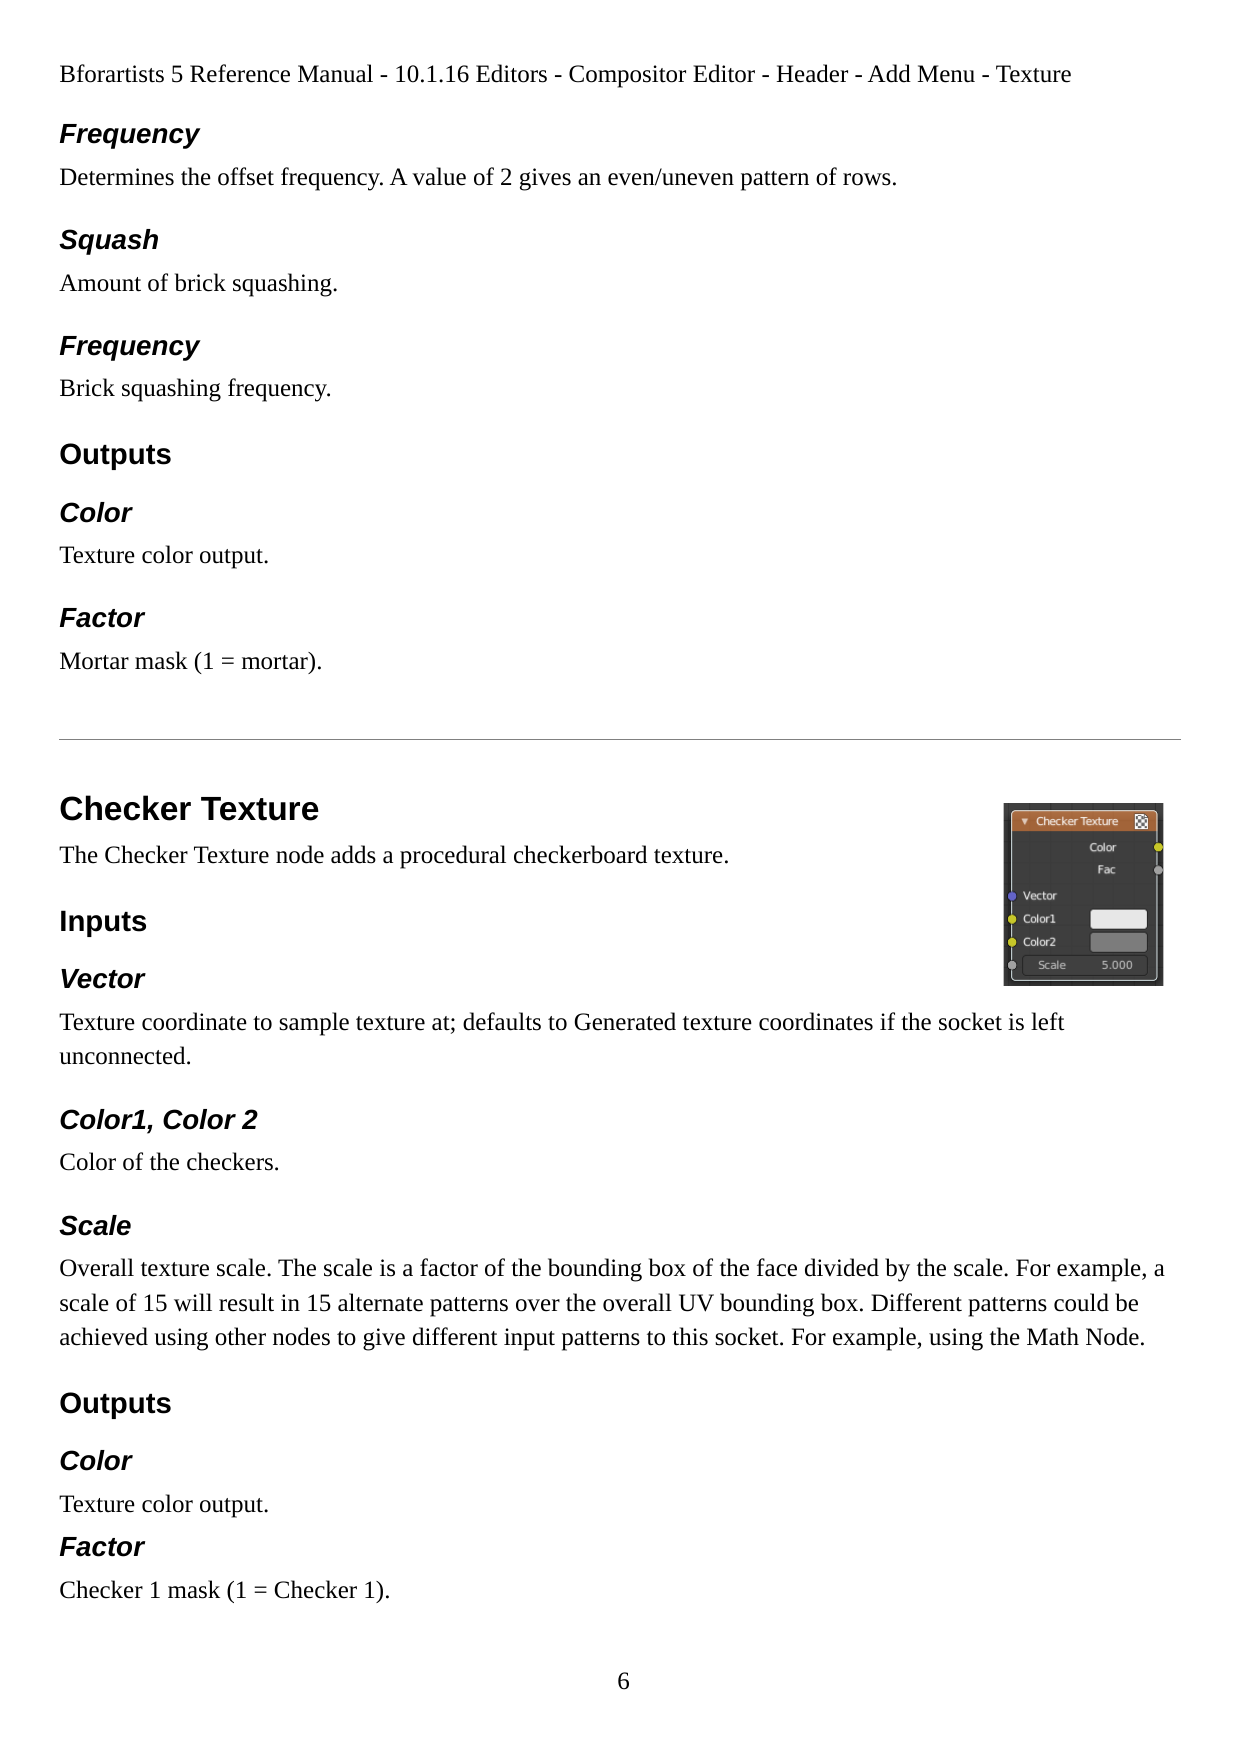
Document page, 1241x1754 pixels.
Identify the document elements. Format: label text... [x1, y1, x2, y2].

text Overall texture scale. The scale is a factor of the bounding box of the face divided by the scale. For example, a scale of 15 will result in 15 alternate patterns over the overall UV bounding box. Different patterns could be achieved using other nodes to give different input patterns to this socket. For example, using the Math Node. [59, 1253, 1181, 1351]
text Color of the checkers. [59, 1147, 1181, 1176]
text Texture coordinate to sample texture at; defaults to Generated texture coordinates if the socket is left unconnected. [59, 1007, 1181, 1070]
subtitle Vector [59, 963, 1181, 994]
text Texture color output. [59, 540, 1181, 569]
subtitle [1164, 904, 1181, 938]
subtitle Inputs [59, 904, 1003, 938]
subtitle Scale [59, 1209, 1181, 1241]
text Determines the offset frequency. A value of 2 gives an even/uneven pattern of rows. [59, 162, 1181, 190]
subtitle Color1, Color 2 [59, 1103, 1181, 1135]
subtitle Color [59, 1445, 1181, 1477]
picture [1003, 803, 1164, 986]
text Checker 1 mask (1 = Checker 1). [59, 1575, 1181, 1603]
subtitle Factor [59, 602, 1181, 634]
text Brick squashing frequency. [59, 373, 1181, 402]
subtitle Outputs [59, 1386, 1181, 1420]
subtitle Factor [59, 1530, 1181, 1562]
text Amount of brick squashing. [59, 268, 1181, 296]
subtitle Frequency [59, 329, 1181, 361]
text Mortar mask (1 = mortar). [59, 646, 1181, 675]
subtitle Color [59, 496, 1181, 528]
subtitle Checker Texture [59, 789, 1181, 828]
subtitle Outputs [59, 437, 1181, 471]
text The Checker Texture node adds a procedural checkerboard texture. [59, 840, 1003, 869]
subtitle Frequency [59, 117, 1181, 149]
text Texture color output. [59, 1489, 1181, 1518]
subtitle Squash [59, 223, 1181, 255]
